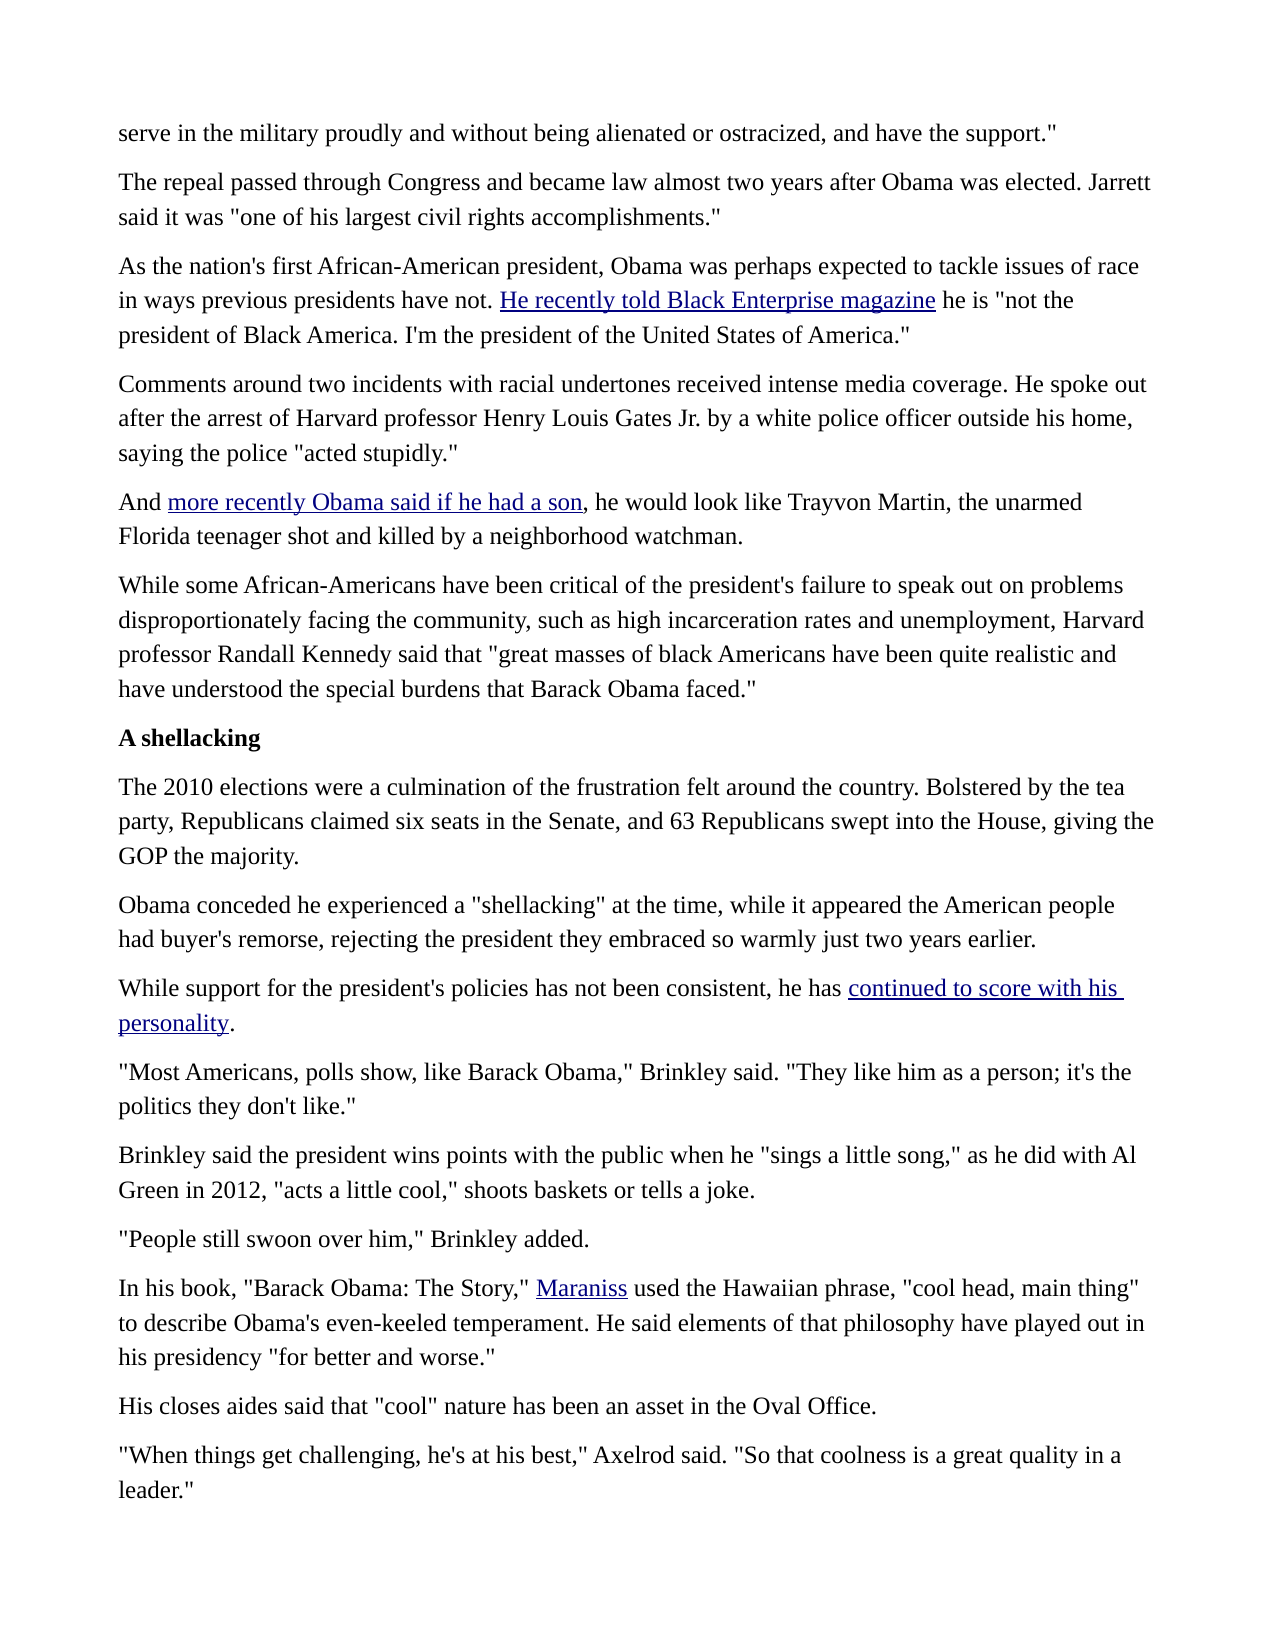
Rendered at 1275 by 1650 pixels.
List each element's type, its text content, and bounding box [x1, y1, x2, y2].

text While support for the president's policies has not been consistent, he has continued to score with his personality. [118, 973, 1157, 1037]
text Comments around two incidents with racial undertones received intense media coverage. He spoke out after the arrest of Harvard professor Henry Louis Gates Jr. by a white police officer outside his home, saying the police "acted stupidly." [118, 369, 1157, 466]
text serve in the military proudly and without being alienated or ostracized, and have the support." [118, 118, 1157, 147]
text "Most Americans, polls show, like Barack Obama," Brinkley said. "They like him as a person; it's the politics they don't like." [118, 1057, 1157, 1120]
text While some African-Americans have been critical of the president's failure to speak out on problems disproportionately facing the community, such as high incarceration rates and unemployment, Harvard professor Randall Kennedy said that "great masses of black Americans have been quite realistic and have understood the special burdens that Barack Obama faced." [118, 570, 1157, 702]
text The 2010 elections were a culmination of the frustration felt around the country. Bolstered by the tea party, Republicans claimed six seats in the Senate, and 63 Republicans swept into the House, giving the GOP the majority. [118, 772, 1157, 869]
text The repeal passed through Congress and became law almost two years after Obama was elected. Jarrett said it was "one of his largest civil rights accomplishments." [118, 167, 1157, 230]
text "People still swoon over him," Brinkley added. [118, 1224, 1157, 1253]
text "When things get challenging, he's at his best," Axelrod said. "So that coolness is a great quality in a leader." [118, 1440, 1157, 1503]
text In his book, "Barack Obama: The Story," Maraniss used the Hawaiian phrase, "cool head, main thing" to describe Obama's even-keeled temperament. He said elements of that philosophy have played out in his presidency "for better and worse." [118, 1273, 1157, 1371]
text Brinkley said the president wins points with the public when he "sings a little song," as he did with Al Green in 2012, "acts a little cool," shoots baskets or tells a joke. [118, 1141, 1157, 1204]
text And more recently Obama said if he had a son, he would look like Trayvon Martin, the unarmed Florida teenager shot and killed by a neighborhood watchman. [118, 487, 1157, 550]
text Obama conceded he experienced a "shellacking" at the time, while it appeared the American people had buyer's remorse, rejecting the president they embraced so warmly just two years earlier. [118, 890, 1157, 953]
text His closes aides said that "cool" nature has been an asset in the Oval Office. [118, 1391, 1157, 1420]
text A shellacking [118, 723, 1157, 752]
text As the nation's first African-American president, Obama was perhaps expected to tackle issues of race in ways previous presidents have not. He recently told Black Enterprise magazine he is "not the president of Black America. I'm the president of the United States of America." [118, 251, 1157, 348]
